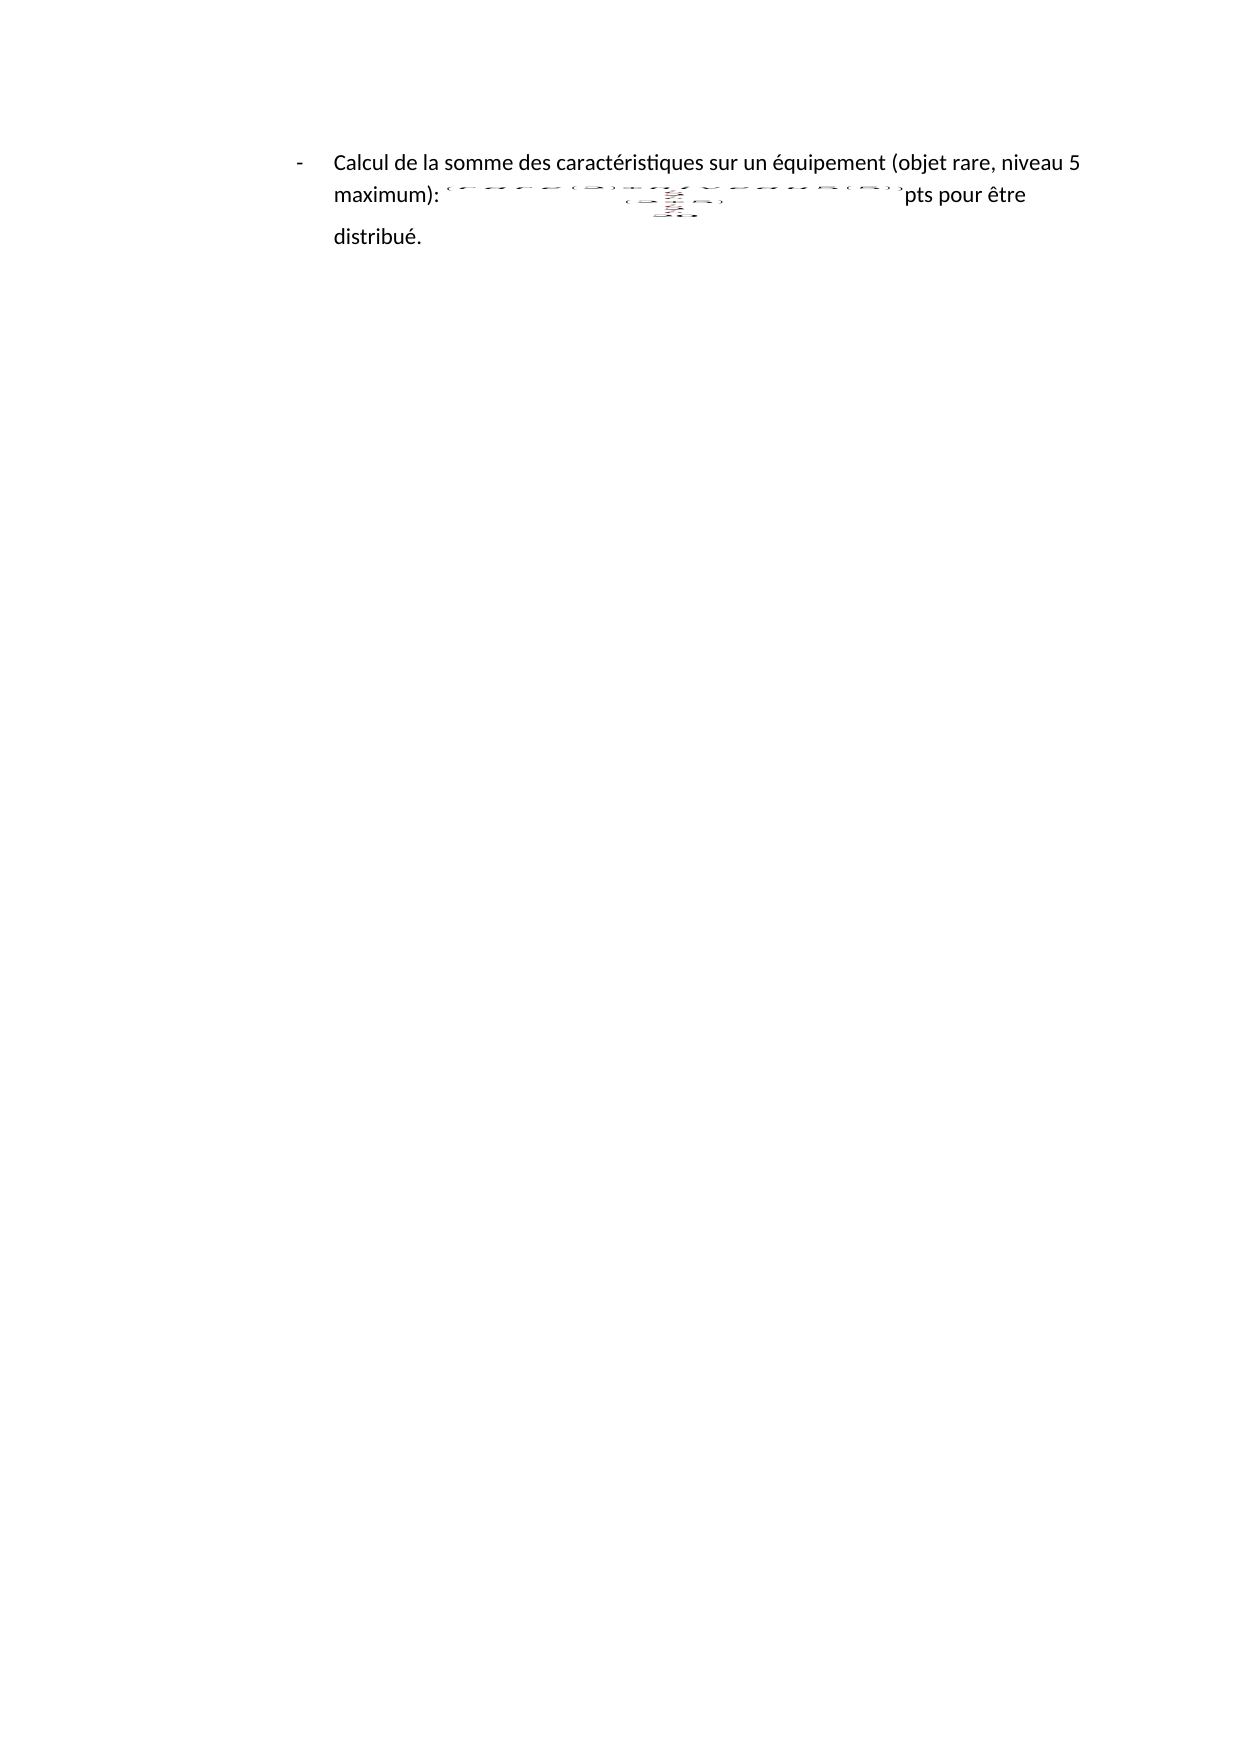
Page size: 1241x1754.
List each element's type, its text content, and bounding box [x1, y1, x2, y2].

list Calcul de la somme des caractéristiques sur un équipement (objet rare, niveau 5 maximum): pts pour être distribué. [296, 148, 1093, 250]
